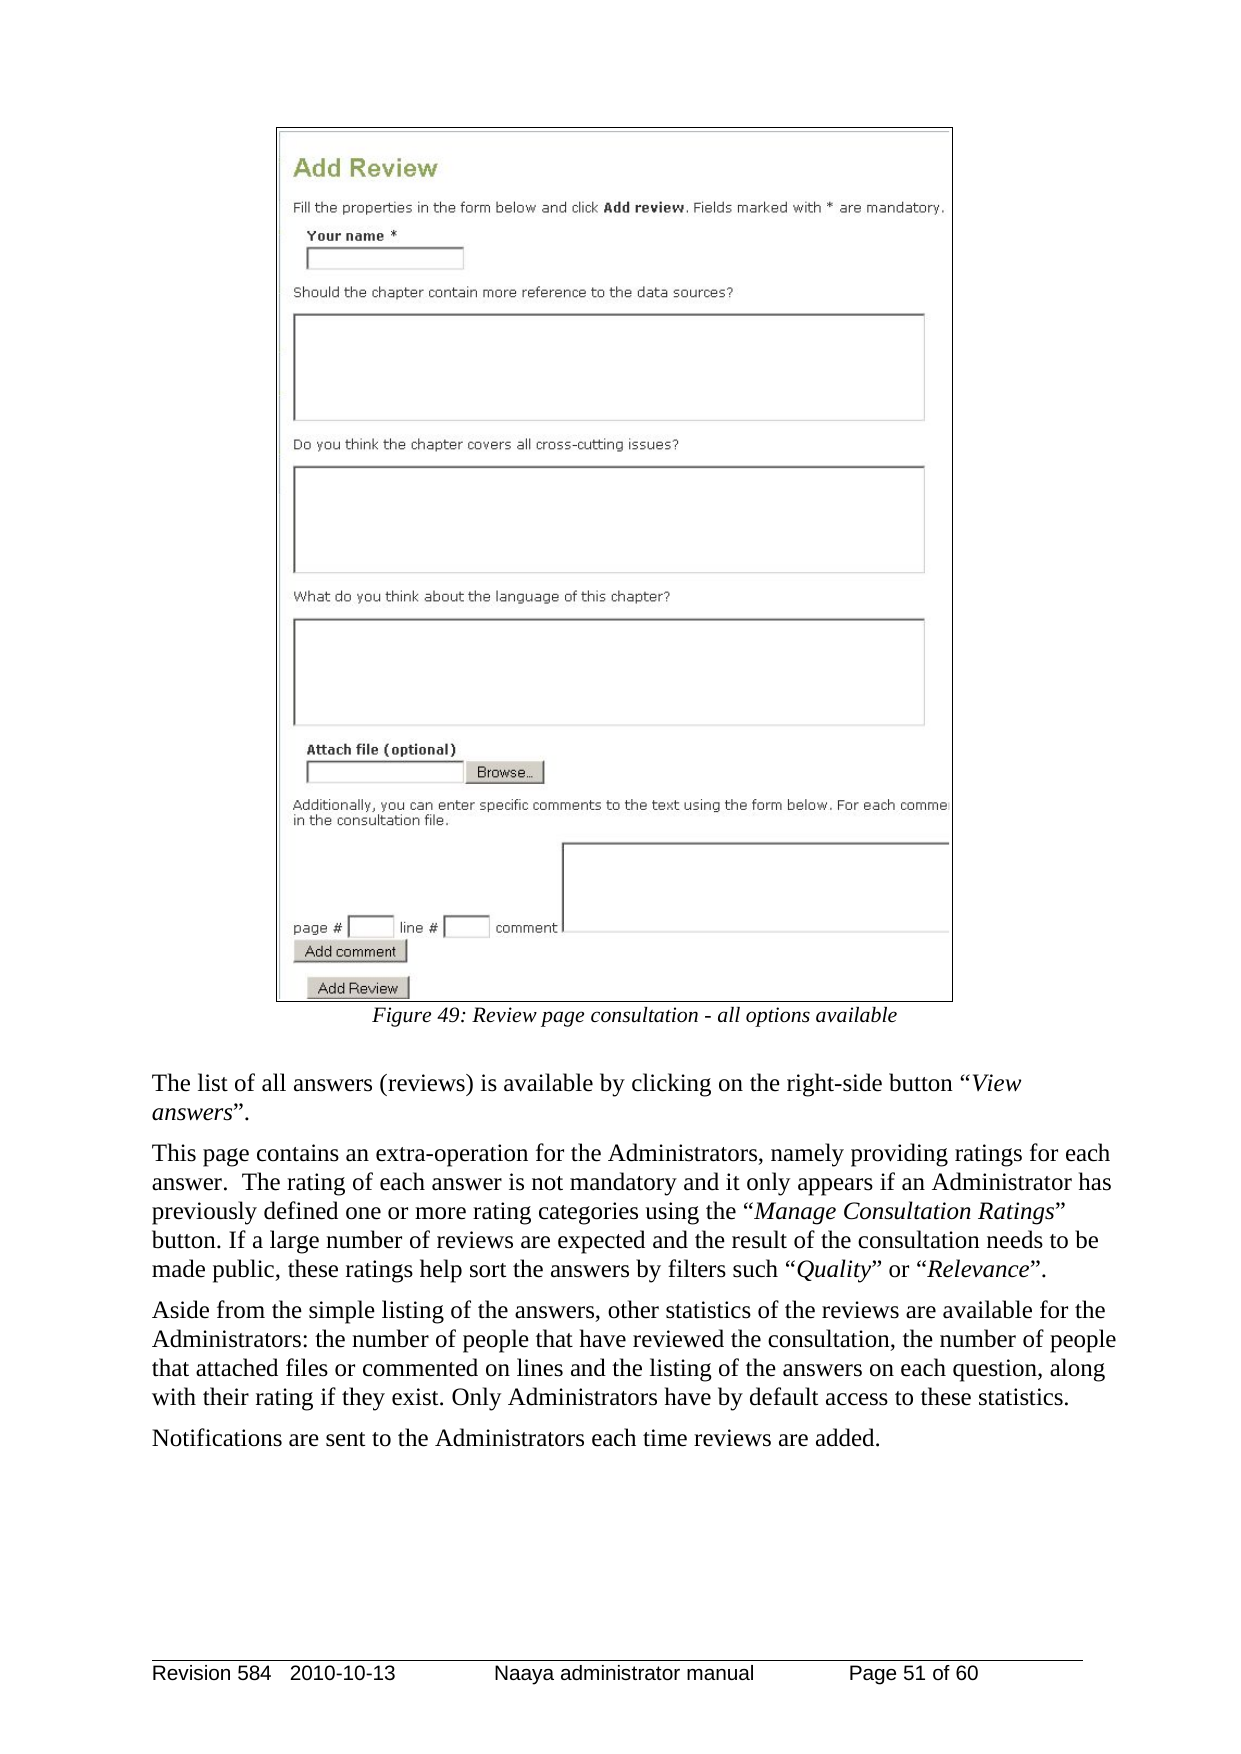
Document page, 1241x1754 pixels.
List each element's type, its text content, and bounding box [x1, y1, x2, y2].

text The list of all answers (reviews) is available by clicking on the right-side button “View answers”. [152, 1068, 1120, 1126]
picture [278, 130, 950, 999]
text Aside from the simple listing of the answers, other statistics of the reviews are available for the Administrators: the number of people that have reviewed the consultation, the number of people that attached files or commented on lines and the listing of the answers on each question, along with their rating if they exist. Only Administrators have by default access to these statistics. [152, 1295, 1120, 1411]
text This page contains an extra-operation for the Administrators, namely providing ratings for each answer. The rating of each answer is not mandatory and it only appears if an Administrator has previously defined one or more rating categories using the “Manage Consultation Ratings” button. If a large number of reviews are expected and the result of the consultation needs to be made public, these ratings help sort the answers by filters such “Quality” or “Relevance”. [152, 1138, 1120, 1283]
text Figure 49: Review page consultation - all options available [176, 119, 1096, 1027]
text Notifications are sent to the Administrators each time reviews are added. [152, 1423, 1120, 1452]
